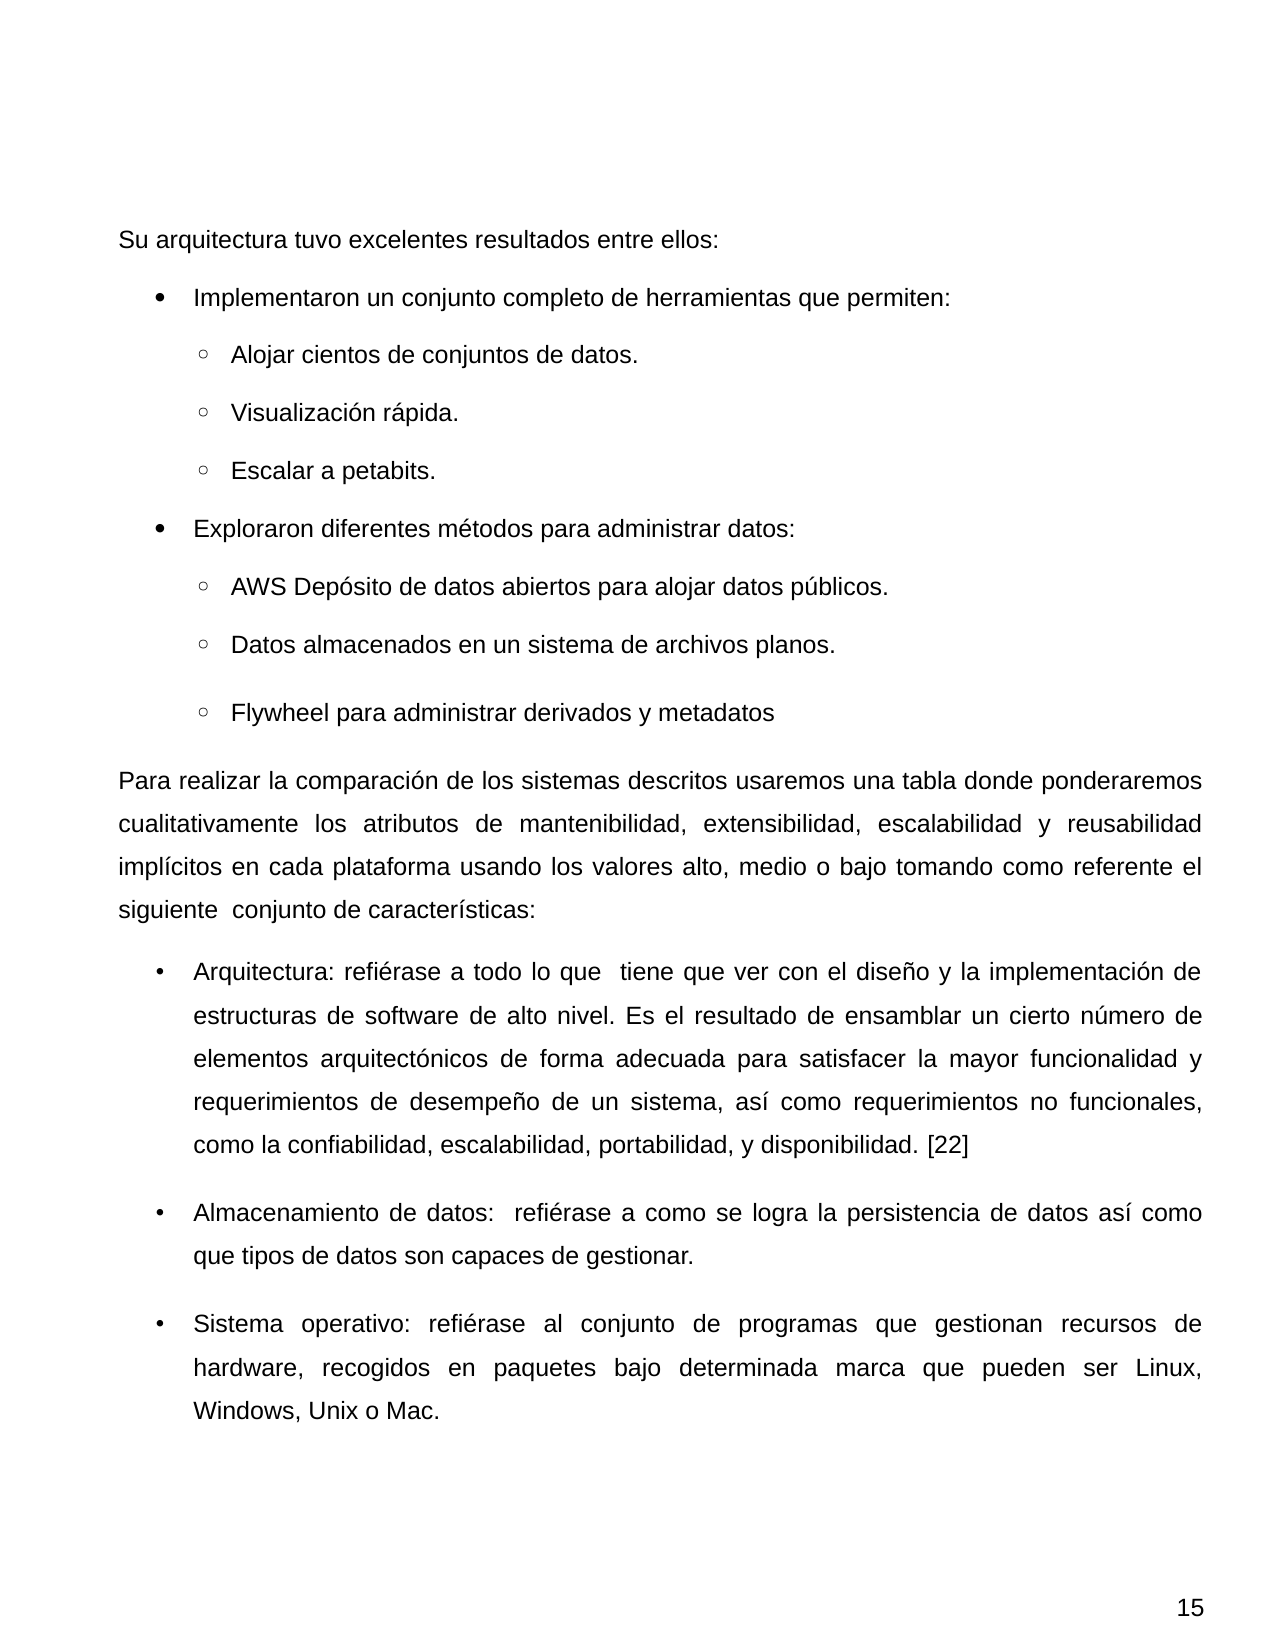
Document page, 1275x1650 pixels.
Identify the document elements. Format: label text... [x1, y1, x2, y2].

list Alojar cientos de conjuntos de datos. [193, 341, 1204, 369]
list Implementaron un conjunto completo de herramientas que permiten: [156, 283, 1204, 312]
list Almacenamiento de datos: refiérase a como se logra la persistencia de datos así como que tipos de datos son capaces de gestionar. [156, 1198, 1204, 1270]
list Escalar a petabits. [193, 456, 1204, 485]
list Visualización rápida. [193, 398, 1204, 427]
list Exploraron diferentes métodos para administrar datos: [156, 514, 1204, 543]
list Datos almacenados en un sistema de archivos planos. [193, 629, 1204, 658]
list AWS Depósito de datos abiertos para alojar datos públicos. [193, 572, 1204, 601]
list Flywheel para administrar derivados y metadatos [193, 698, 1204, 727]
list Arquitectura: refiérase a todo lo que tiene que ver con el diseño y la implementación de estructuras de software de alto nivel. Es el resultado de ensamblar un cierto número de elementos arquitectónicos de forma adecuada para satisfacer la mayor funcionalidad y requerimientos de desempeño de un sistema, así como requerimientos no funcionales, como la confiabilidad, escalabilidad, portabilidad, y disponibilidad. [22] [156, 957, 1204, 1159]
text Para realizar la comparación de los sistemas descritos usaremos una tabla donde ponderaremos cualitativamente los atributos de mantenibilidad, extensibilidad, escalabilidad y reusabilidad implícitos en cada plataforma usando los valores alto, medio o bajo tomando como referente el siguiente conjunto de características: [118, 766, 1204, 924]
text Su arquitectura tuvo excelentes resultados entre ellos: [118, 225, 1204, 254]
list Sistema operativo: refiérase al conjunto de programas que gestionan recursos de hardware, recogidos en paquetes bajo determinada marca que pueden ser Linux, Windows, Unix o Mac. [156, 1309, 1204, 1424]
